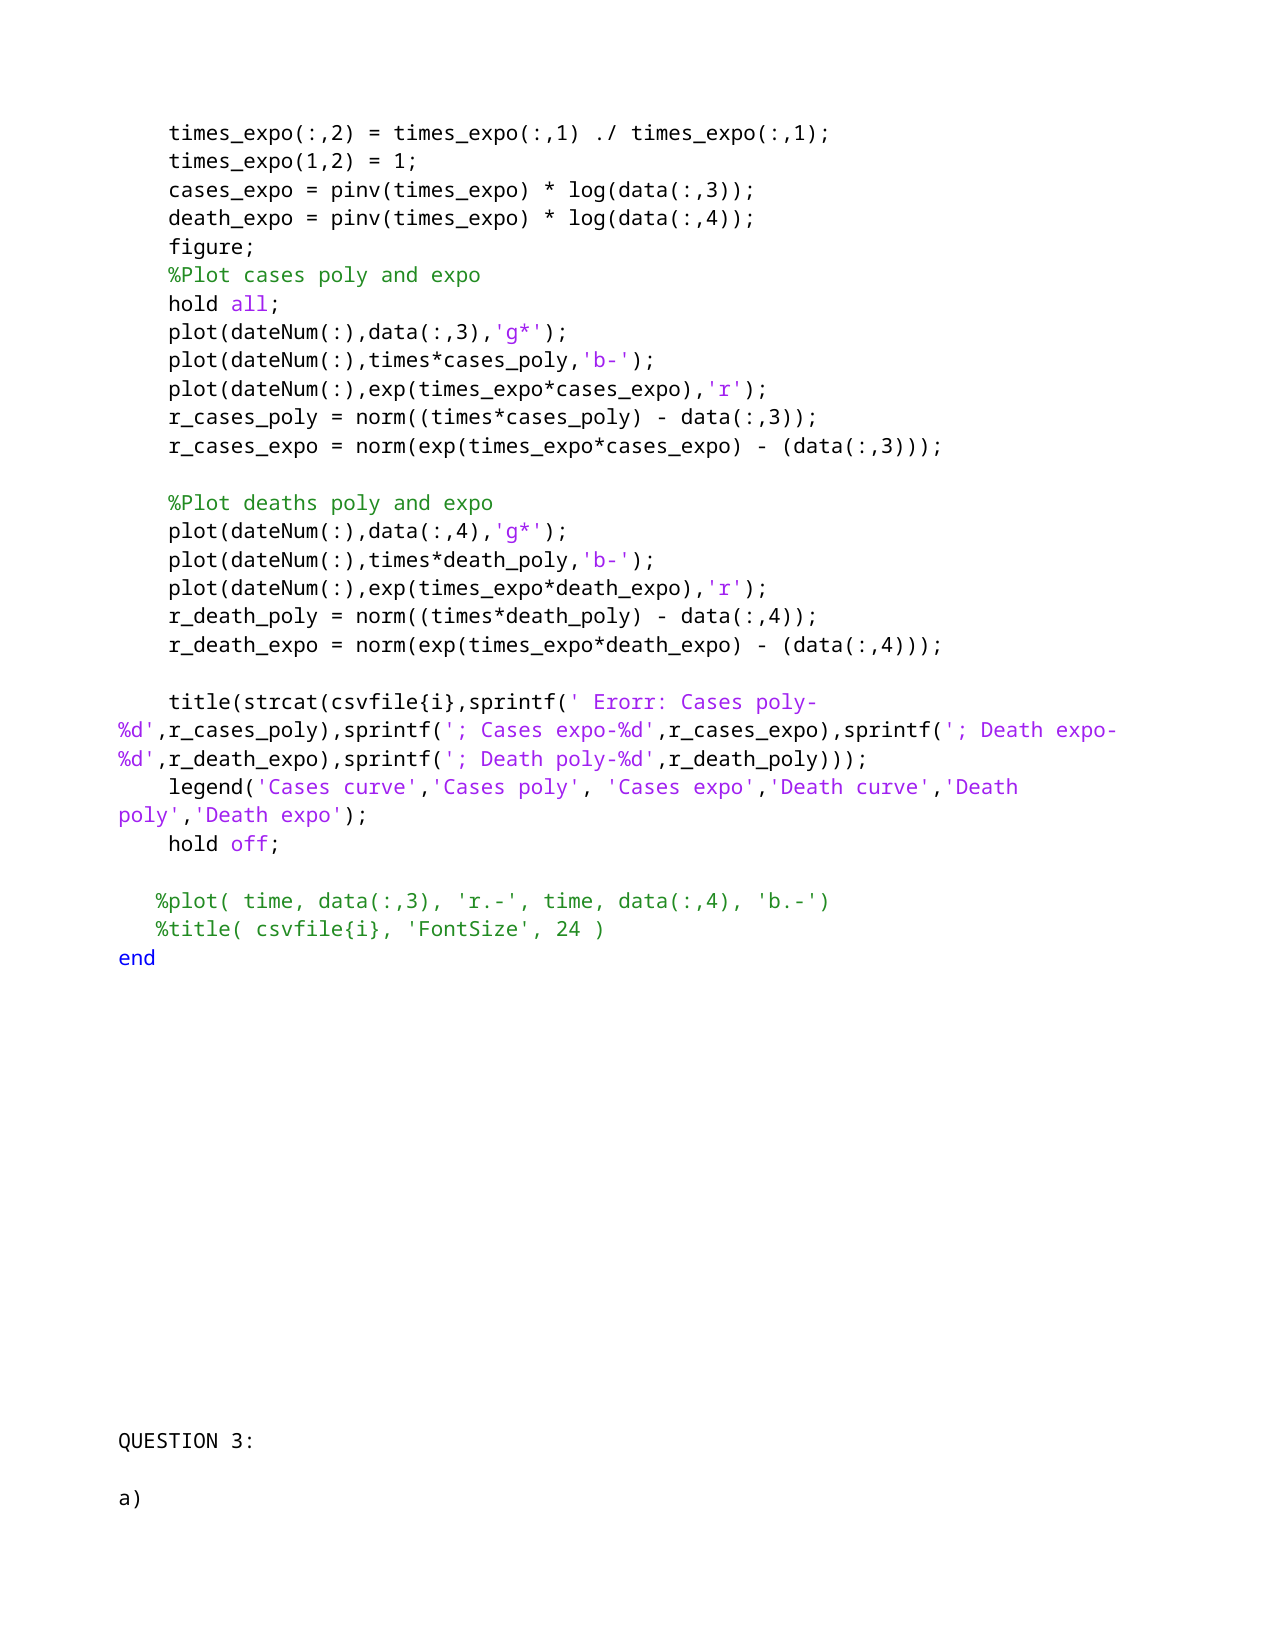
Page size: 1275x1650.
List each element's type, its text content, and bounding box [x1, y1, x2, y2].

text a) [118, 1483, 1157, 1512]
text plot(dateNum(:),data(:,3),'g*'); [118, 317, 1157, 346]
text QUESTION 3: [118, 1426, 1157, 1455]
text plot(dateNum(:),times*death_poly,'b-'); [118, 545, 1157, 573]
text times_expo(:,2) = times_expo(:,1) ./ times_expo(:,1); [118, 118, 1157, 147]
text %plot( time, data(:,3), 'r.-', time, data(:,4), 'b.-') [118, 886, 1157, 914]
text r_cases_expo = norm(exp(times_expo*cases_expo) - (data(:,3))); [118, 431, 1157, 459]
text times_expo(1,2) = 1; [118, 147, 1157, 175]
text %title( csvfile{i}, 'FontSize', 24 ) [118, 914, 1157, 943]
text %Plot cases poly and expo [118, 260, 1157, 289]
text r_death_poly = norm((times*death_poly) - data(:,4)); [118, 602, 1157, 630]
text cases_expo = pinv(times_expo) * log(data(:,3)); [118, 175, 1157, 203]
text plot(dateNum(:),exp(times_expo*death_expo),'r'); [118, 573, 1157, 602]
text hold off; [118, 829, 1157, 857]
text end [118, 943, 1157, 971]
text figure; [118, 232, 1157, 260]
text plot(dateNum(:),data(:,4),'g*'); [118, 516, 1157, 545]
text title(strcat(csvfile{i},sprintf(' Erorr: Cases poly-%d',r_cases_poly),sprintf('; Cases expo-%d',r_cases_expo),sprintf('; Death expo-%d',r_death_expo),sprintf('; Death poly-%d',r_death_poly))); [118, 687, 1157, 772]
text death_expo = pinv(times_expo) * log(data(:,4)); [118, 203, 1157, 232]
text legend('Cases curve','Cases poly', 'Cases expo','Death curve','Death poly','Death expo'); [118, 772, 1157, 829]
text %Plot deaths poly and expo [118, 488, 1157, 516]
text plot(dateNum(:),exp(times_expo*cases_expo),'r'); [118, 374, 1157, 402]
text hold all; [118, 289, 1157, 317]
text r_cases_poly = norm((times*cases_poly) - data(:,3)); [118, 402, 1157, 431]
text r_death_expo = norm(exp(times_expo*death_expo) - (data(:,4))); [118, 630, 1157, 658]
text plot(dateNum(:),times*cases_poly,'b-'); [118, 346, 1157, 374]
